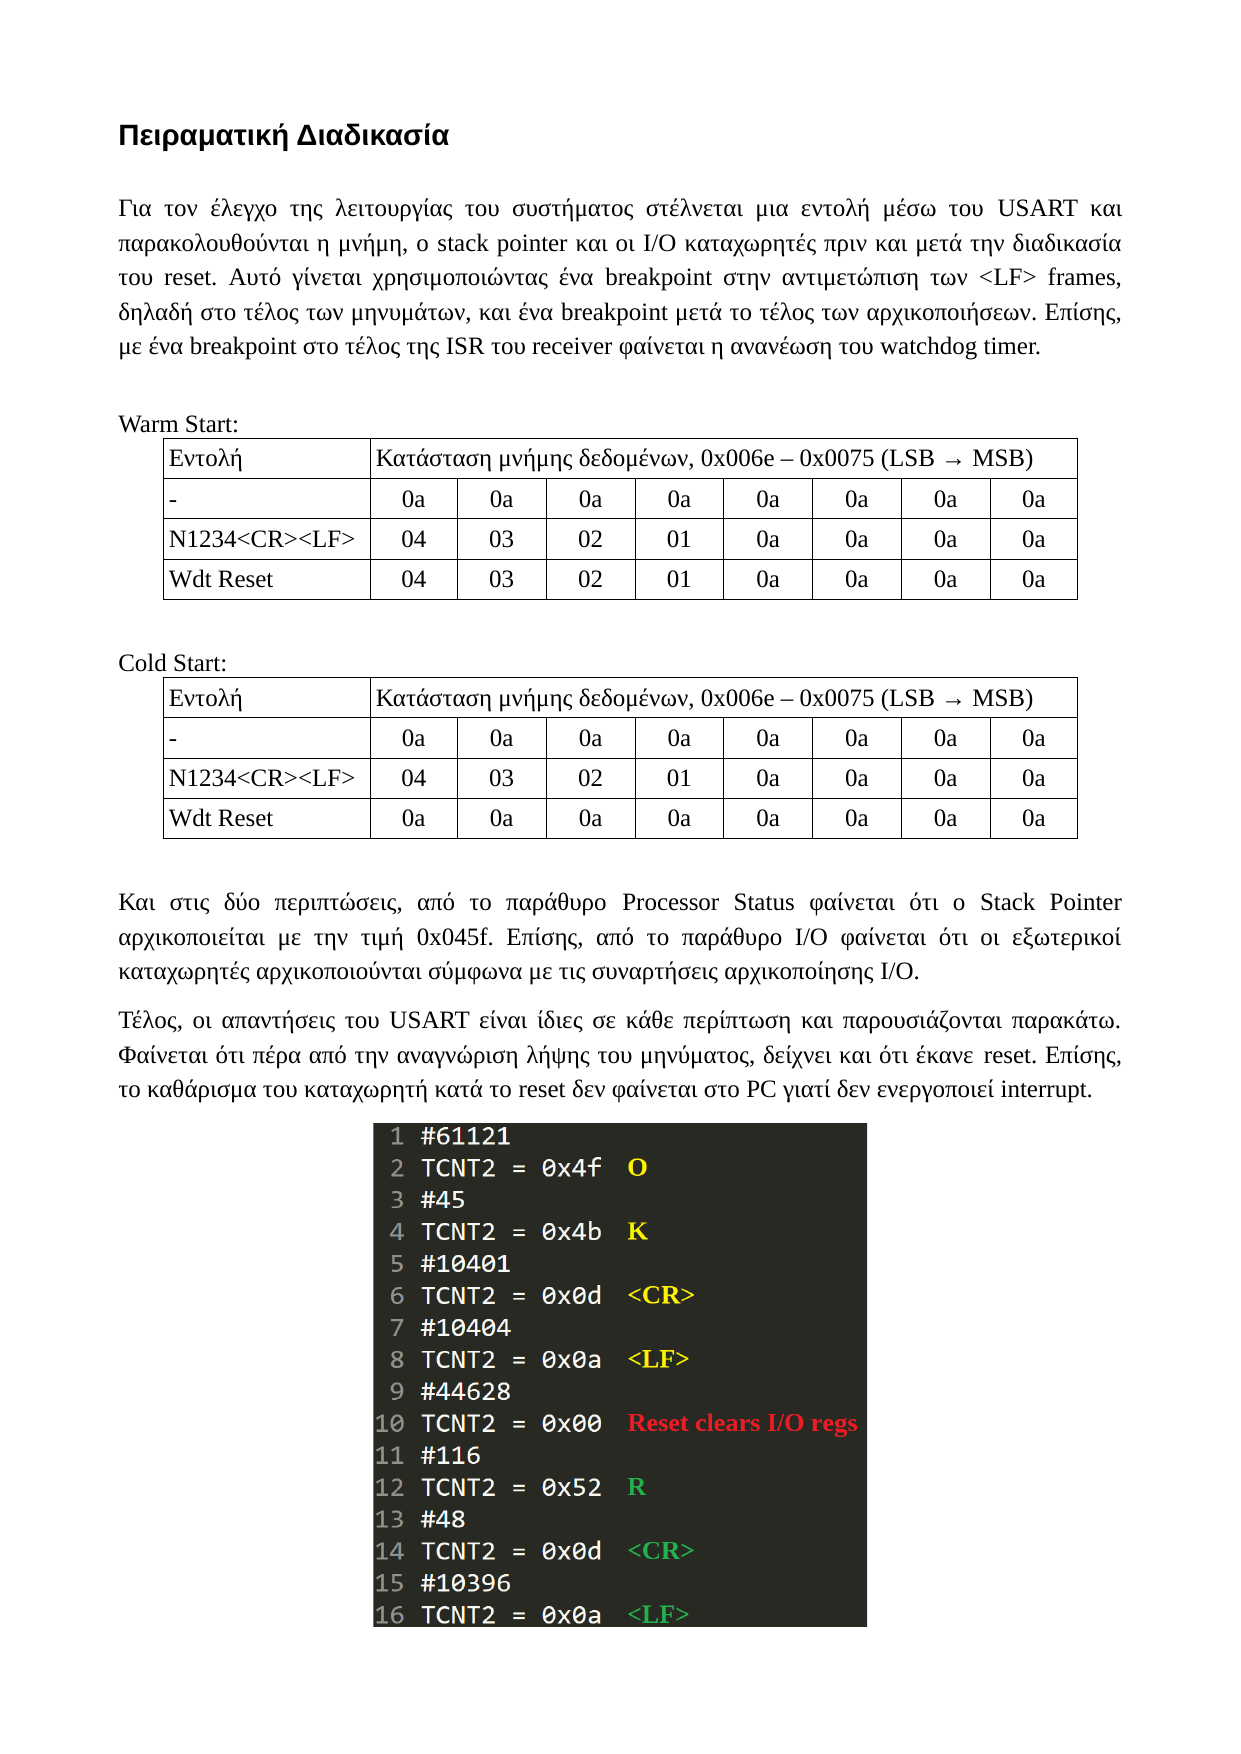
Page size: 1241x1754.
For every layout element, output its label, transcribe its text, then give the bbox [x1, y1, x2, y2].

table_cell 04 [371, 519, 457, 558]
table_cell 0a [813, 718, 901, 757]
table_cell 0a [547, 479, 635, 518]
table_cell 0a [813, 759, 901, 798]
table_cell 03 [458, 519, 546, 558]
table_cell 0a [902, 519, 990, 558]
table_cell 0a [724, 718, 812, 757]
table_cell 0a [724, 799, 812, 838]
table_cell 03 [458, 759, 546, 798]
table_cell Wdt Reset [164, 799, 370, 838]
table_cell - [164, 479, 370, 518]
table_cell - [164, 718, 370, 757]
table_cell 0a [813, 519, 901, 558]
table_cell 0a [371, 718, 457, 757]
table_cell 02 [547, 519, 635, 558]
table_cell 0a [724, 560, 812, 599]
table_cell N1234<CR><LF> [164, 519, 370, 558]
table_cell 0a [724, 759, 812, 798]
table_cell 0a [371, 479, 457, 518]
text Cold Start: [118, 648, 1122, 677]
table_cell 0a [636, 799, 723, 838]
table_cell Wdt Reset [164, 560, 370, 599]
table_cell 04 [371, 560, 457, 599]
text Warm Start: [118, 409, 1122, 438]
table_header Κατάσταση μνήμης δεδομένων, 0x006e – 0x0075 (LSB → MSB) [371, 439, 1077, 478]
table_cell 0a [902, 718, 990, 757]
table_cell 01 [636, 759, 723, 798]
text Για τον έλεγχο της λειτουργίας του συστήματος στέλνεται μια εντολή μέσω του USART και παρακολουθούνται η μνήμη, ο stack pointer και οι I/O καταχωρητές πριν και μετά την διαδικασία του reset. Αυτό γίνεται χρησιμοποιώντας ένα breakpoint στην αντιμετώπιση των <LF> frames, δηλαδή στο τέλος των μηνυμάτων, και ένα breakpoint μετά το τέλος των αρχικοποιήσεων. Επίσης, με ένα breakpoint στο τέλος της ISR του receiver φαίνεται η ανανέωση του watchdog timer. [118, 193, 1122, 360]
table_cell N1234<CR><LF> [164, 759, 370, 798]
table_cell 03 [458, 560, 546, 599]
picture [373, 1123, 868, 1627]
table_cell 0a [636, 479, 723, 518]
table_cell 01 [636, 560, 723, 599]
table_header Εντολή [164, 439, 370, 478]
table_cell 0a [902, 799, 990, 838]
table_cell 0a [813, 799, 901, 838]
table_cell 01 [636, 519, 723, 558]
table_cell 0a [813, 479, 901, 518]
subtitle Πειραματική Διαδικασία [118, 118, 1122, 152]
table_header Εντολή [164, 678, 370, 717]
table_cell 0a [991, 759, 1077, 798]
table_cell 0a [991, 479, 1077, 518]
table_cell 02 [547, 560, 635, 599]
table_cell 0a [547, 718, 635, 757]
table_cell 0a [458, 799, 546, 838]
table_cell 0a [458, 718, 546, 757]
table_header Κατάσταση μνήμης δεδομένων, 0x006e – 0x0075 (LSB → MSB) [371, 678, 1077, 717]
table_cell 0a [902, 560, 990, 599]
table_cell 0a [991, 718, 1077, 757]
table_cell 0a [636, 718, 723, 757]
table_cell 0a [902, 759, 990, 798]
table_cell 0a [458, 479, 546, 518]
text Τέλος, οι απαντήσεις του USART είναι ίδιες σε κάθε περίπτωση και παρουσιάζονται παρακάτω. Φαίνεται ότι πέρα από την αναγνώριση λήψης του μηνύματος, δείχνει και ότι έκανε reset. Επίσης, το καθάρισμα του καταχωρητή κατά το reset δεν φαίνεται στο PC γιατί δεν ενεργοποιεί interrupt. [118, 1005, 1122, 1103]
table_cell 0a [371, 799, 457, 838]
table_cell 0a [991, 799, 1077, 838]
table_cell 0a [547, 799, 635, 838]
table_cell 04 [371, 759, 457, 798]
text Και στις δύο περιπτώσεις, από το παράθυρο Processor Status φαίνεται ότι ο Stack Pointer αρχικοποιείται με την τιμή 0x045f. Επίσης, από το παράθυρο Ι/Ο φαίνεται ότι οι εξωτερικοί καταχωρητές αρχικοποιούνται σύμφωνα με τις συναρτήσεις αρχικοποίησης I/O. [118, 887, 1122, 985]
table_cell 0a [724, 479, 812, 518]
table_cell 0a [724, 519, 812, 558]
table_cell 0a [991, 519, 1077, 558]
table_cell 0a [813, 560, 901, 599]
table_cell 02 [547, 759, 635, 798]
table_cell 0a [902, 479, 990, 518]
table_cell 0a [991, 560, 1077, 599]
